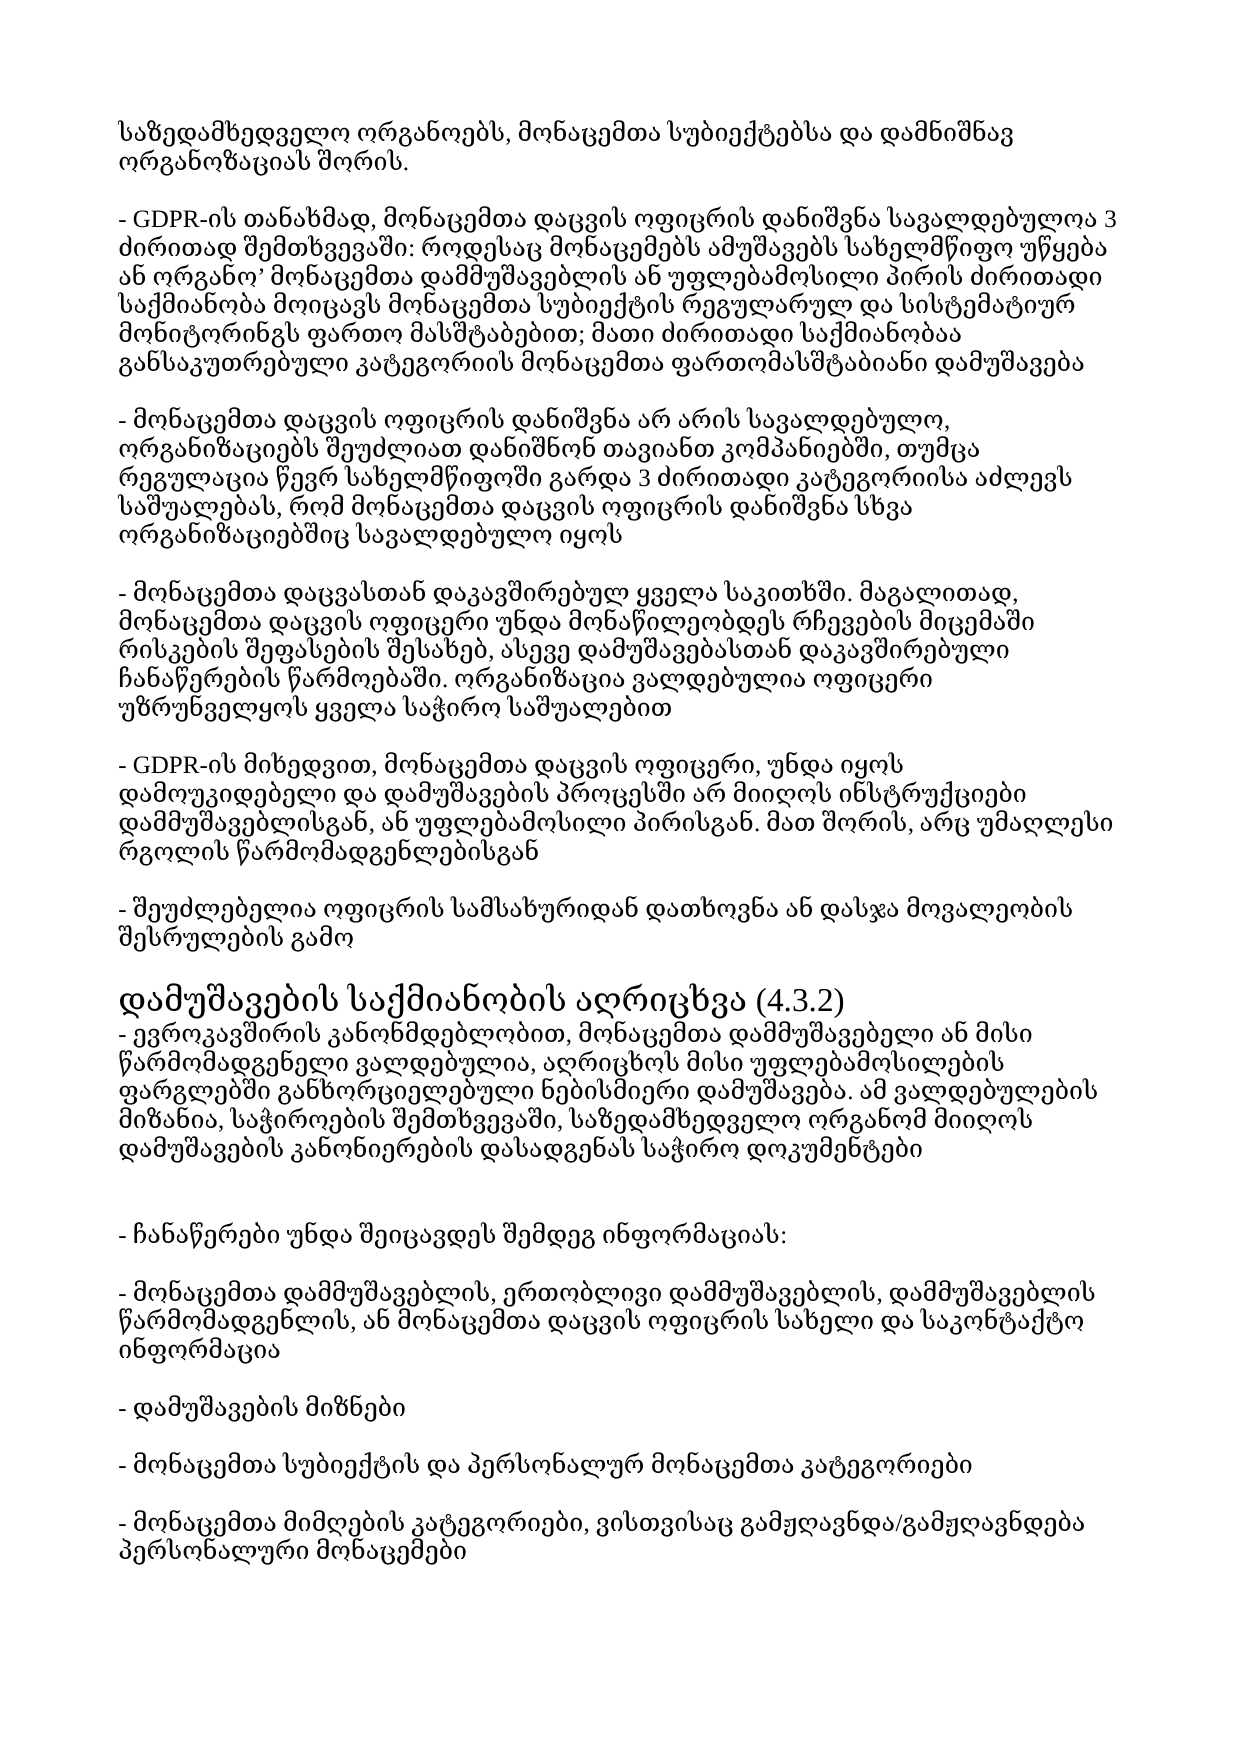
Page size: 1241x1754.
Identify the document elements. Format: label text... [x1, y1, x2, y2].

text - დამუშავების მიზნები [118, 1393, 1122, 1421]
text - მონაცემთა სუბიექტის და პერსონალურ მონაცემთა კატეგორიები [118, 1450, 1122, 1479]
text - მონაცემთა დამმუშავებლის, ერთობლივი დამმუშავებლის, დამმუშავებლის წარმომადგენლის, ან მონაცემთა დაცვის ოფიცრის სახელი და საკონტაქტო ინფორმაცია [118, 1278, 1122, 1364]
text - მონაცემთა დაცვასთან დაკავშირებულ ყველა საკითხში. მაგალითად, მონაცემთა დაცვის ოფიცერი უნდა მონაწილეობდეს რჩევების მიცემაში რისკების შეფასების შესახებ, ასევე დამუშავებასთან დაკავშირებული ჩანაწერების წარმოებაში. ორგანიზაცია ვალდებულია ოფიცერი უზრუნველყოს ყველა საჭირო საშუალებით [118, 578, 1122, 722]
text საზედამხედველო ორგანოებს, მონაცემთა სუბიექტებსა და დამნიშნავ ორგანოზაციას შორის. [118, 118, 1122, 176]
text - ჩანაწერები უნდა შეიცავდეს შემდეგ ინფორმაციას: [118, 1220, 1122, 1249]
text - მონაცემთა დაცვის ოფიცრის დანიშვნა არ არის სავალდებულო, ორგანიზაციებს შეუძლიათ დანიშნონ თავიანთ კომპანიებში, თუმცა რეგულაცია წევრ სახელმწიფოში გარდა 3 ძირითადი კატეგორიისა აძლევს საშუალებას, რომ მონაცემთა დაცვის ოფიცრის დანიშვნა სხვა ორგანიზაციებშიც სავალდებულო იყოს [118, 406, 1122, 549]
text - ევროკავშირის კანონმდებლობით, მონაცემთა დამმუშავებელი ან მისი წარმომადგენელი ვალდებულია, აღრიცხოს მისი უფლებამოსილების ფარგლებში განხორციელებული ნებისმიერი დამუშავება. ამ ვალდებულების მიზანია, საჭიროების შემთხვევაში, საზედამხედველო ორგანომ მიიღოს დამუშავების კანონიერების დასადგენას საჭირო დოკუმენტები [118, 1019, 1122, 1163]
text - GDPR-ის მიხედვით, მონაცემთა დაცვის ოფიცერი, უნდა იყოს დამოუკიდებელი და დამუშავების პროცესში არ მიიღოს ინსტრუქციები დამმუშავებლისგან, ან უფლებამოსილი პირისგან. მათ შორის, არც უმაღლესი რგოლის წარმომადგენლებისგან [118, 751, 1122, 866]
text - GDPR-ის თანახმად, მონაცემთა დაცვის ოფიცრის დანიშვნა სავალდებულოა 3 ძირითად შემთხვევაში: როდესაც მონაცემებს ამუშავებს სახელმწიფო უწყება ან ორგანო’ მონაცემთა დამმუშავებლის ან უფლებამოსილი პირის ძირითადი საქმიანობა მოიცავს მონაცემთა სუბიექტის რეგულარულ და სისტემატიურ მონიტორინგს ფართო მასშტაბებით; მათი ძირითადი საქმიანობაა განსაკუთრებული კატეგორიის მონაცემთა ფართომასშტაბიანი დამუშავება [118, 204, 1122, 377]
text - შეუძლებელია ოფიცრის სამსახურიდან დათხოვნა ან დასჯა მოვალეობის შესრულების გამო [118, 894, 1122, 952]
text დამუშავების საქმიანობის აღრიცხვა (4.3.2) [118, 981, 1122, 1019]
text - მონაცემთა მიმღების კატეგორიები, ვისთვისაც გამჟღავნდა/გამჟღავნდება პერსონალური მონაცემები [118, 1508, 1122, 1565]
